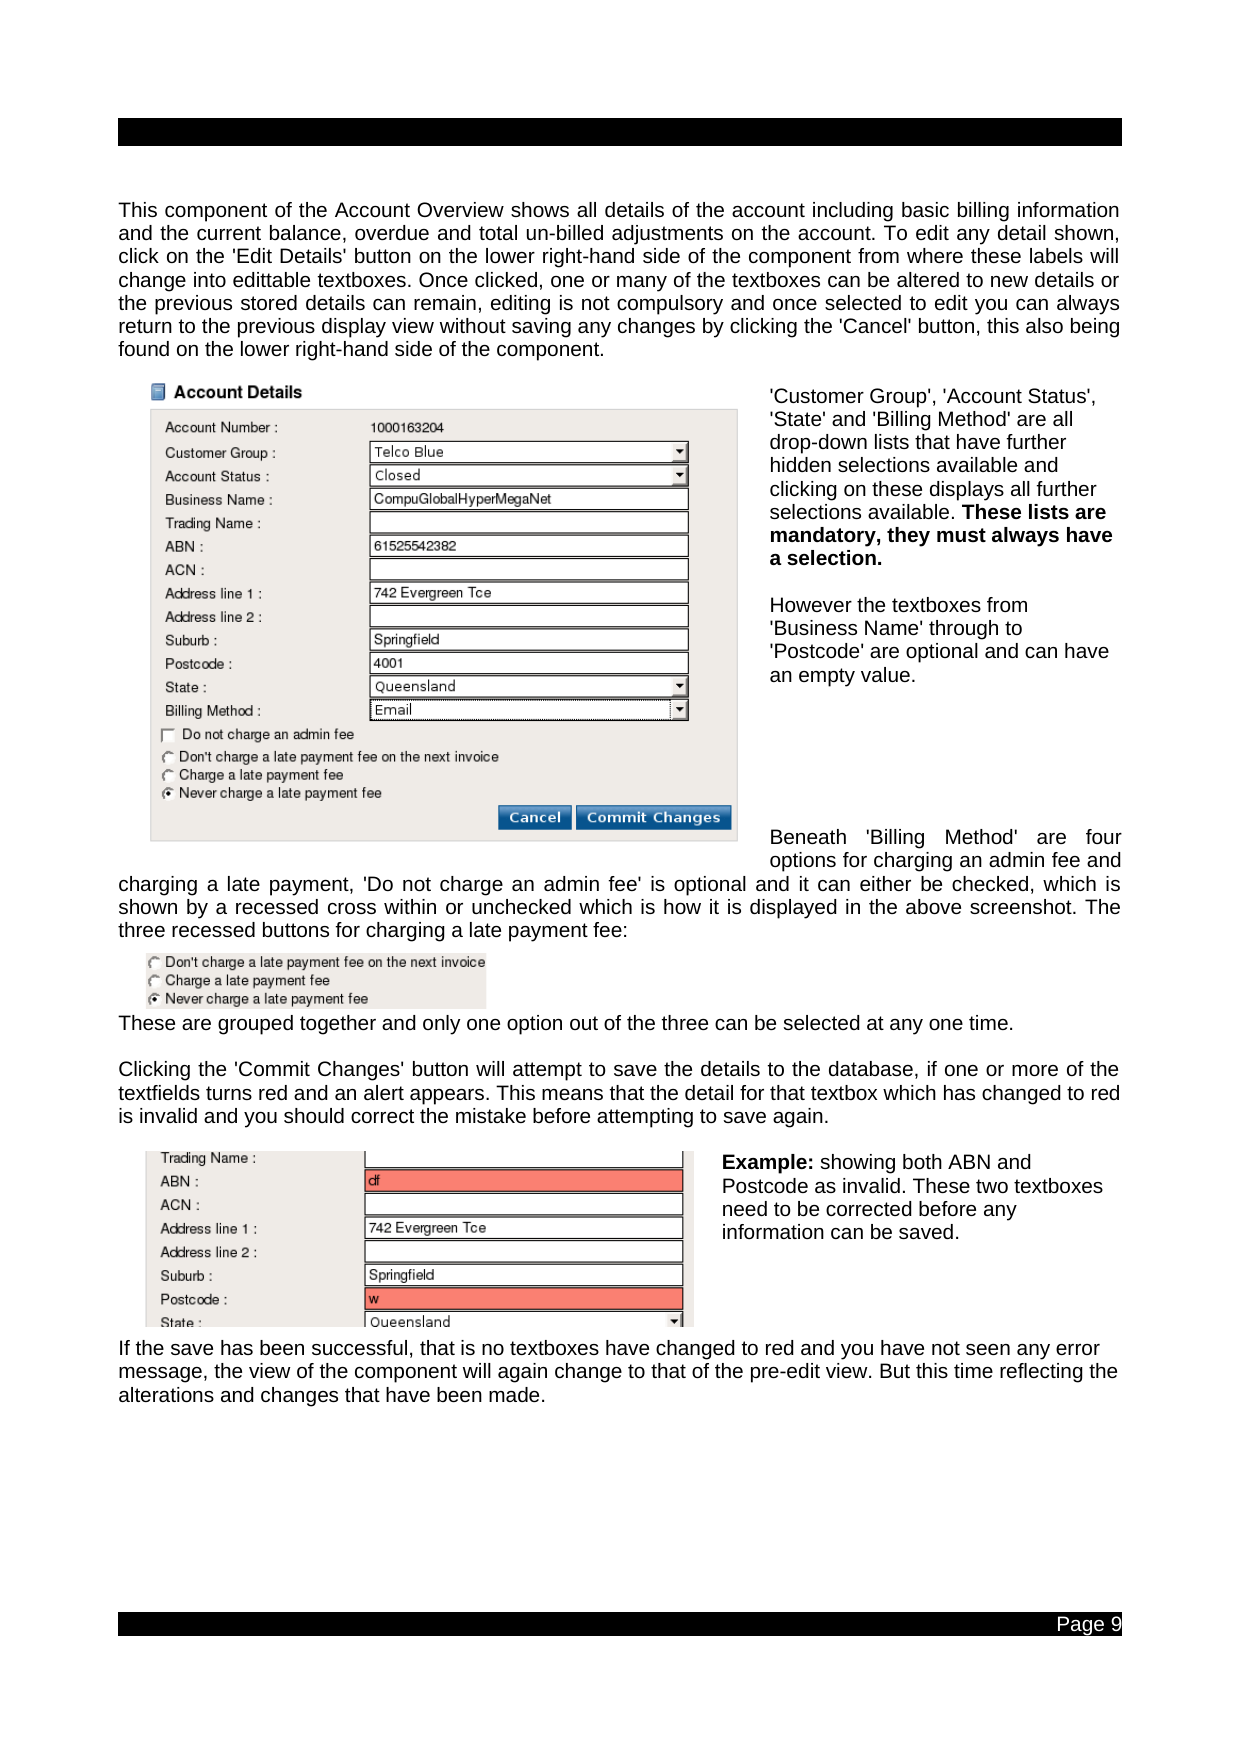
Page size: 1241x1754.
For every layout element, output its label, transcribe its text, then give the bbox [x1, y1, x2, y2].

text These are grouped together and only one option out of the three can be selected at any one time. [118, 1012, 1122, 1035]
text [118, 593, 147, 686]
text Clicking the 'Commit Changes' button will attempt to save the details to the database, if one or more of the textfields turns red and an alert appears. This means that the detail for that textbox which has changed to red is invalid and you should correct the mistake before attempting to save again. [118, 1058, 1122, 1128]
text 'Customer Group', 'Account Status', 'State' and 'Billing Method' are all drop-down lists that have further hidden selections available and clicking on these displays all further selections available. These lists are mandatory, they must always have a selection. [767, 384, 1122, 570]
text Example: showing both ABN and Postcode as invalid. These two textboxes need to be corrected before any information can be saved. [694, 1151, 1122, 1244]
text [118, 384, 147, 570]
text If the save has been successful, that is no textboxes have changed to red and you have not seen any error message, the view of the component will again change to that of the pre-edit view. But this time reflecting the alterations and changes that have been made. [118, 1337, 1122, 1406]
picture [145, 953, 487, 1009]
text Beneath 'Billing Method' are four options for charging an admin fee and charging a late payment, 'Do not charge an admin fee' is optional and it can either be checked, which is shown by a recessed cross within or unchecked which is how it is displayed in the above screenshot. The three recessed buttons for charging a late payment fee: [118, 826, 1122, 942]
picture [136, 1151, 694, 1327]
picture [147, 378, 738, 850]
text However the textboxes from 'Business Name' through to 'Postcode' are optional and can have an empty value. [767, 593, 1122, 686]
text This component of the Account Overview shows all details of the account including basic billing information and the current balance, overdue and total un-billed adjustments on the account. To edit any detail shown, click on the 'Edit Details' button on the lower right-hand side of the component from where these labels will change into edittable textboxes. Once clicked, one or many of the textboxes can be altered to new details or the previous stored details can remain, editing is not compulsory and once selected to edit you can always return to the previous display view without saving any changes by clicking the 'Cancel' button, this also being found on the lower right-hand side of the component. [118, 198, 1122, 361]
